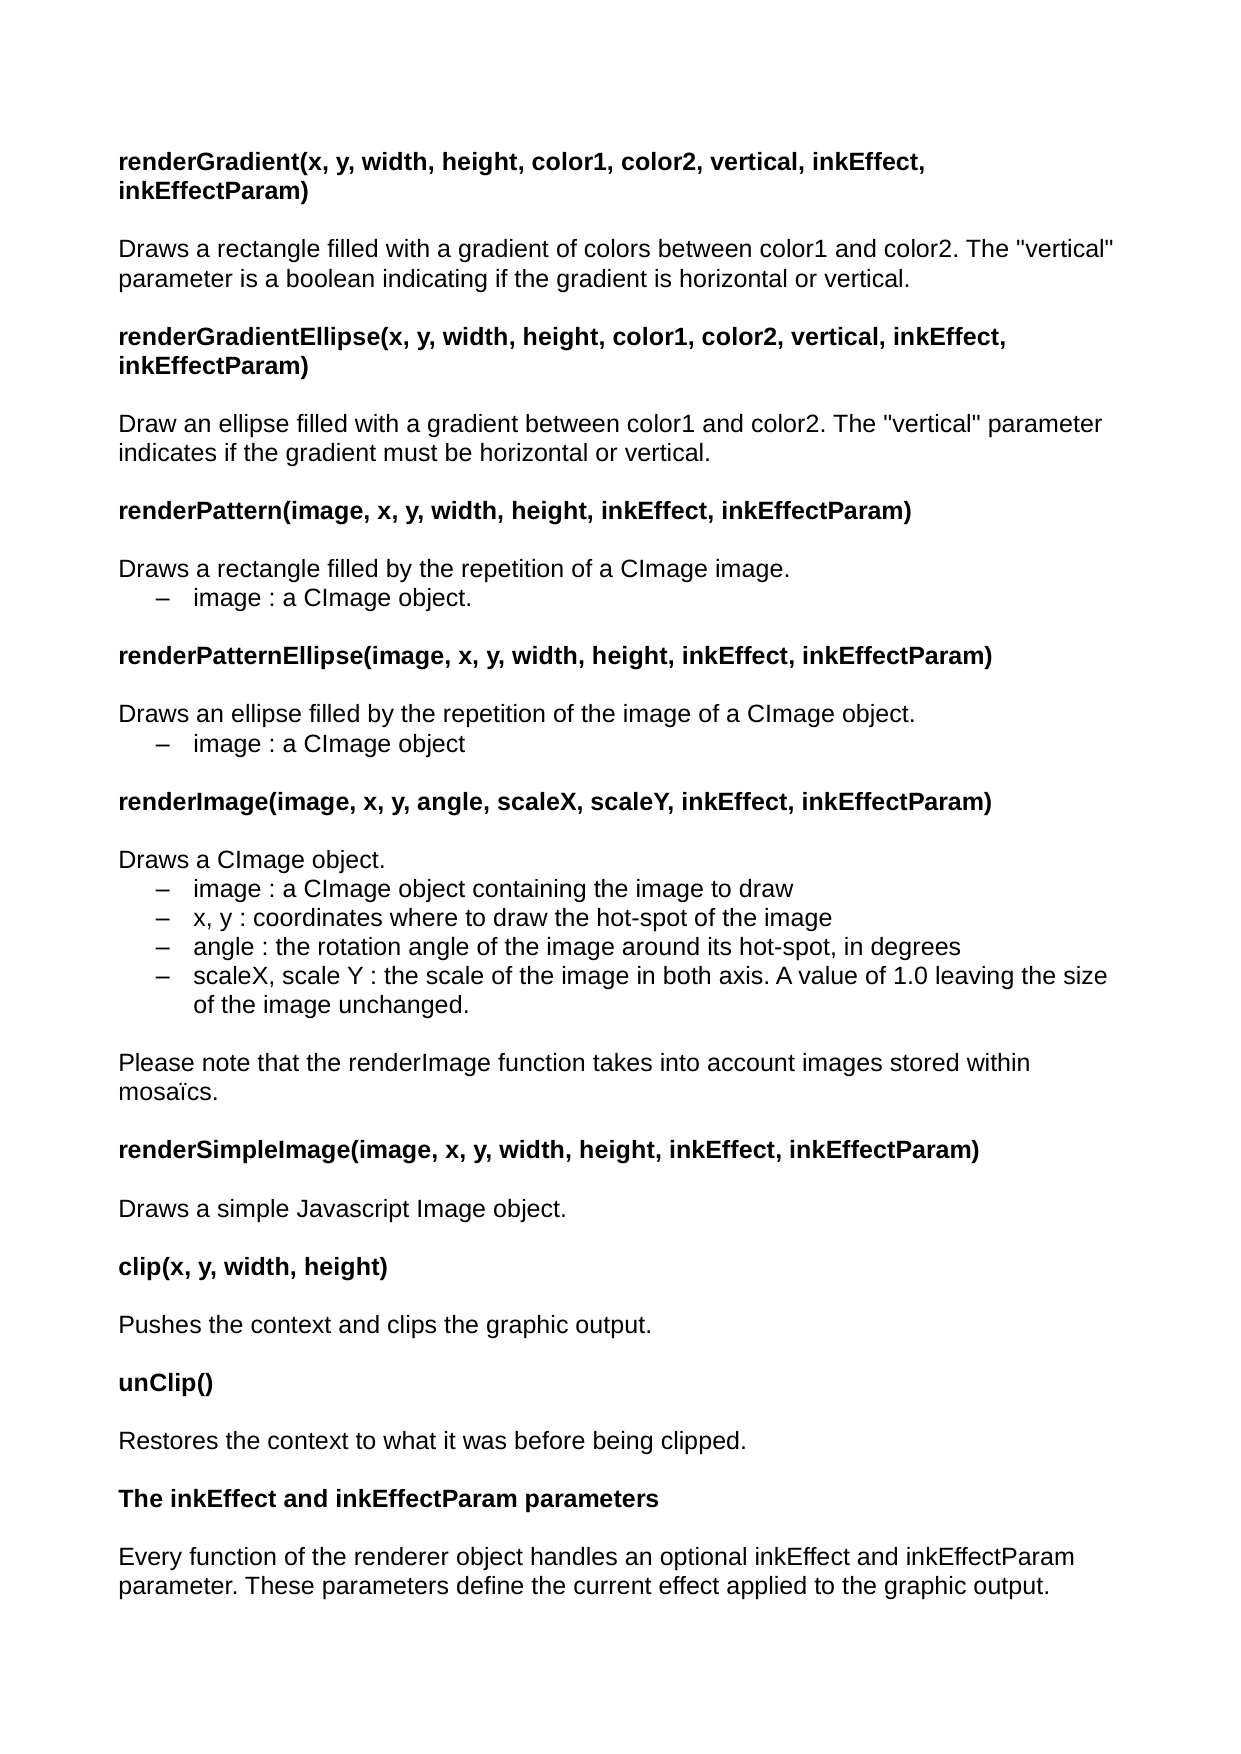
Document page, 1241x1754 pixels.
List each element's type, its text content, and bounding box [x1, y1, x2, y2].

list x, y : coordinates where to draw the hot-spot of the image [156, 903, 1122, 932]
text Please note that the renderImage function takes into account images stored within mosaïcs. [118, 1048, 1122, 1106]
text renderGradient(x, y, width, height, color1, color2, vertical, inkEffect, inkEffectParam) [118, 147, 1122, 205]
text unClip() [118, 1368, 1122, 1397]
list angle : the rotation angle of the image around its hot-spot, in degrees [156, 932, 1122, 961]
text Restores the context to what it was before being clipped. [118, 1426, 1122, 1455]
text Every function of the renderer object handles an optional inkEffect and inkEffectParam parameter. These parameters define the current effect applied to the graphic output. [118, 1542, 1122, 1600]
text Pushes the context and clips the graphic output. [118, 1310, 1122, 1339]
text renderPattern(image, x, y, width, height, inkEffect, inkEffectParam) [118, 496, 1122, 525]
text renderImage(image, x, y, angle, scaleX, scaleY, inkEffect, inkEffectParam) [118, 787, 1122, 816]
list image : a CImage object [156, 728, 1122, 757]
text Draws a simple Javascript Image object. [118, 1193, 1122, 1222]
text clip(x, y, width, height) [118, 1252, 1122, 1281]
text renderSimpleImage(image, x, y, width, height, inkEffect, inkEffectParam) [118, 1135, 1122, 1164]
text The inkEffect and inkEffectParam parameters [118, 1484, 1122, 1513]
text Draw an ellipse filled with a gradient between color1 and color2. The "vertical" parameter indicates if the gradient must be horizontal or vertical. [118, 409, 1122, 467]
text Draws a rectangle filled by the repetition of a CImage image. [118, 554, 1122, 583]
list image : a CImage object containing the image to draw [156, 874, 1122, 903]
list scaleX, scale Y : the scale of the image in both axis. A value of 1.0 leaving the size of the image unchanged. [156, 961, 1122, 1019]
text Draws a rectangle filled with a gradient of colors between color1 and color2. The "vertical" parameter is a boolean indicating if the gradient is horizontal or vertical. [118, 234, 1122, 292]
text renderGradientEllipse(x, y, width, height, color1, color2, vertical, inkEffect, inkEffectParam) [118, 322, 1122, 380]
text renderPatternEllipse(image, x, y, width, height, inkEffect, inkEffectParam) [118, 641, 1122, 670]
list image : a CImage object. [156, 583, 1122, 612]
text Draws a CImage object. [118, 845, 1122, 874]
text Draws an ellipse filled by the repetition of the image of a CImage object. [118, 699, 1122, 728]
